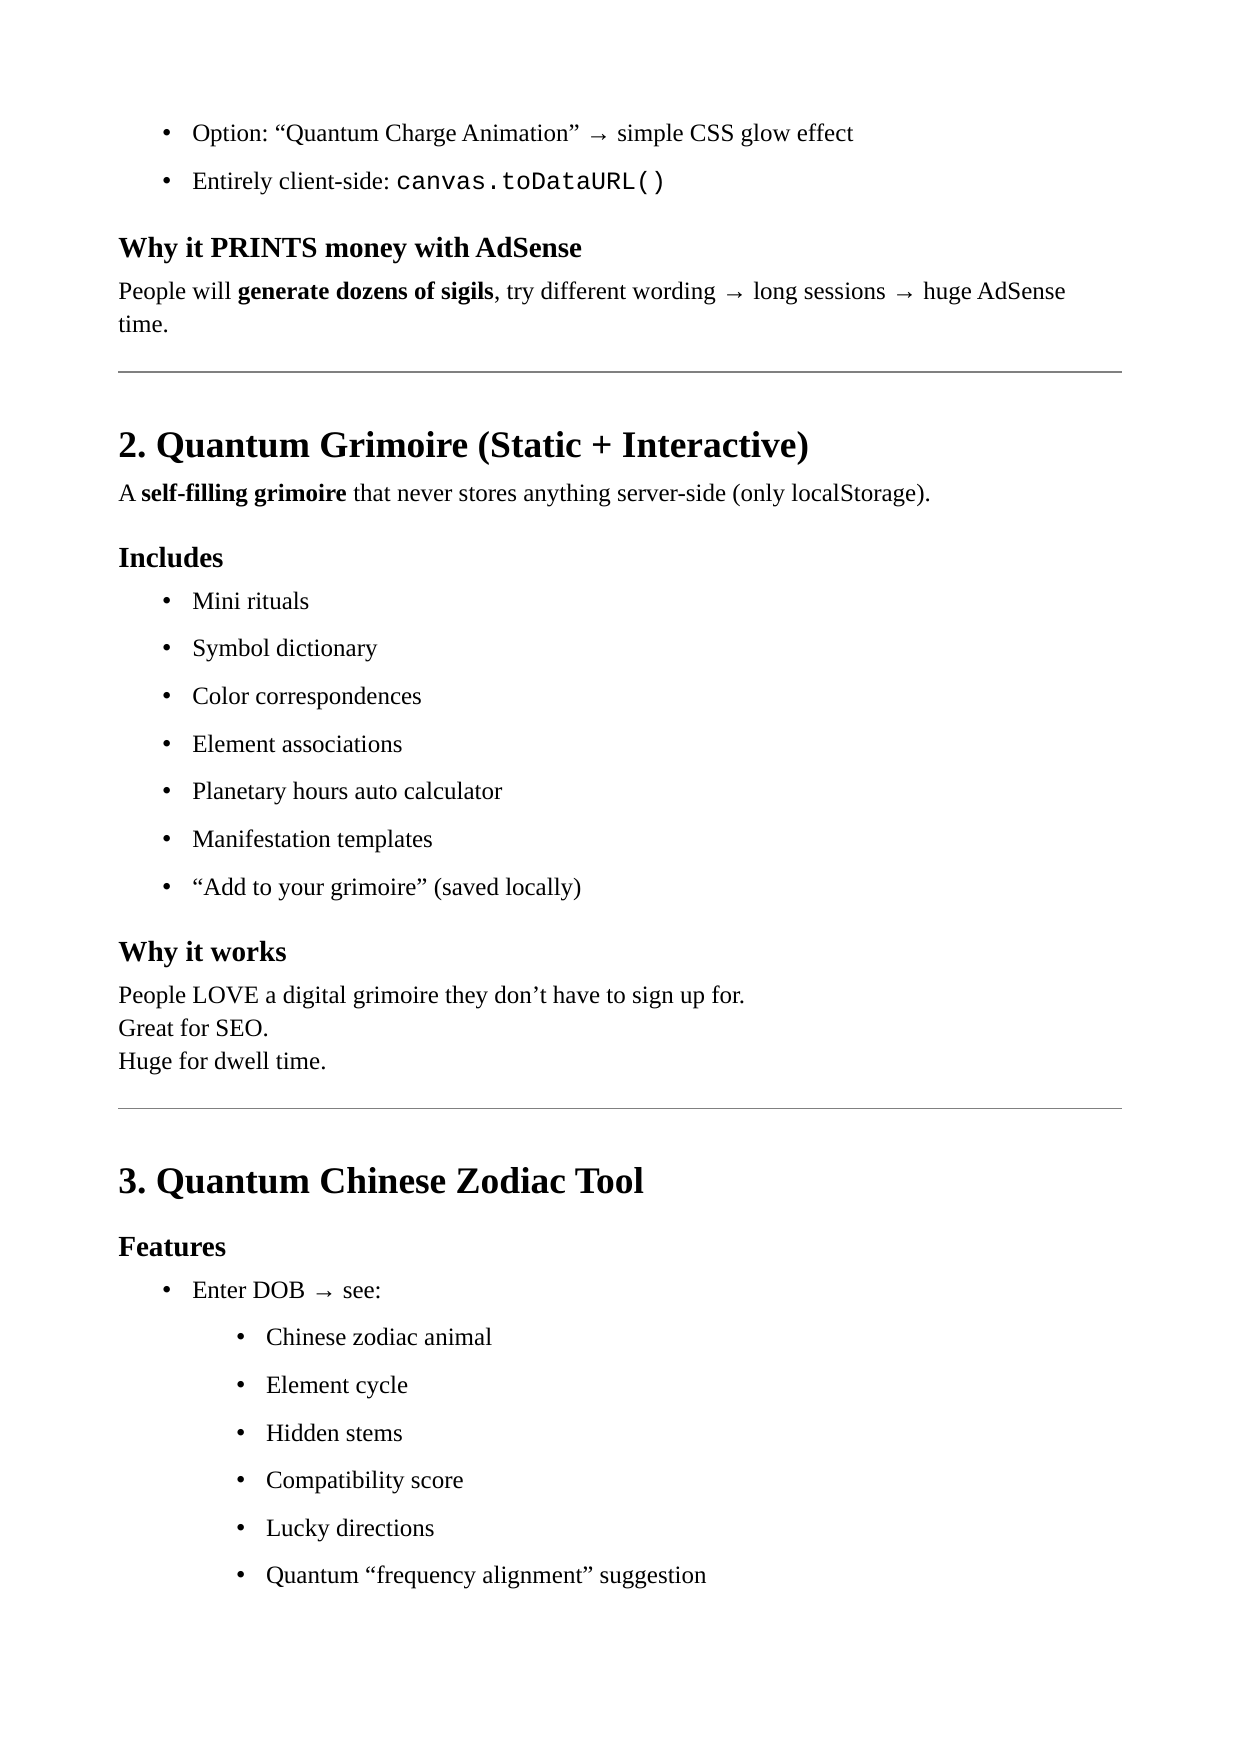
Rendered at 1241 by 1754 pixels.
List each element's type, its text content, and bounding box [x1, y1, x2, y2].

list Lucky directions [236, 1513, 1122, 1542]
subtitle Includes [118, 540, 1122, 573]
text A self-filling grimoire that never stores anything server-side (only localStorage). [118, 478, 1122, 506]
list Quantum “frequency alignment” suggestion [236, 1560, 1122, 1589]
list Mini rituals [162, 586, 1122, 615]
list Color correspondences [162, 681, 1122, 710]
list Manifestation templates [162, 824, 1122, 853]
list Symbol dictionary [162, 633, 1122, 662]
list Planetary hours auto calculator [162, 776, 1122, 805]
list Enter DOB → see: [162, 1275, 1122, 1303]
list Entirely client-side: canvas.toDataURL() [162, 166, 1122, 197]
list Chinese zodiac animal [236, 1322, 1122, 1351]
list Option: “Quantum Charge Animation” → simple CSS glow effect [162, 118, 1122, 147]
subtitle Why it PRINTS money with AdSense [118, 230, 1122, 264]
list “Add to your grimoire” (saved locally) [162, 872, 1122, 900]
subtitle Features [118, 1229, 1122, 1262]
list Compatibility score [236, 1465, 1122, 1494]
subtitle 3. Quantum Chinese Zodiac Tool [118, 1158, 1122, 1202]
text People will generate dozens of sigils, try different wording → long sessions → huge AdSense time. [118, 276, 1122, 338]
list Element cycle [236, 1370, 1122, 1399]
list Element associations [162, 729, 1122, 757]
subtitle 2. Quantum Grimoire (Static + Interactive) [118, 422, 1122, 465]
subtitle Why it works [118, 934, 1122, 967]
text People LOVE a digital grimoire they don’t have to sign up for. Great for SEO. Huge for dwell time. [118, 980, 1122, 1074]
list Hidden stems [236, 1418, 1122, 1446]
